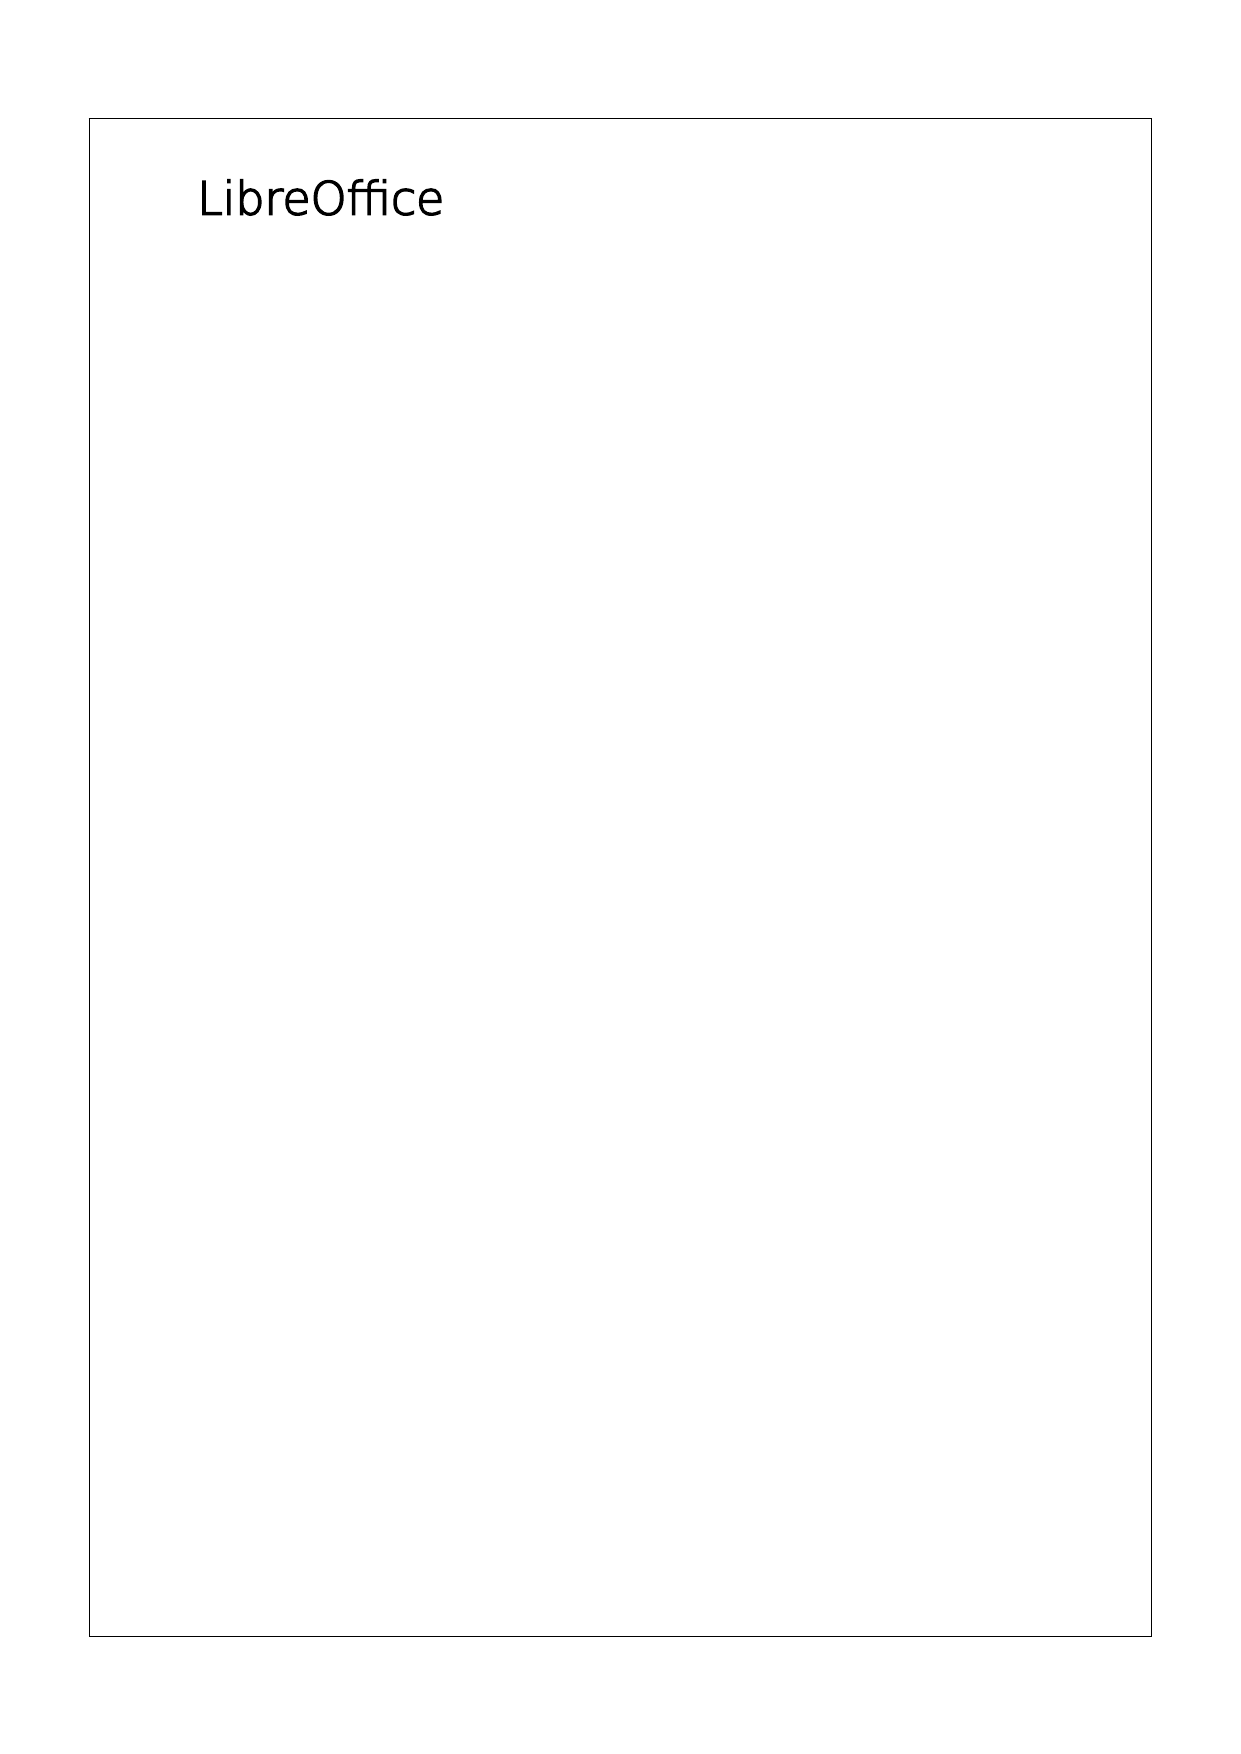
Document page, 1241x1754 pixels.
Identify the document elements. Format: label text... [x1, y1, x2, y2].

text LibreOffice [92, 172, 1149, 239]
